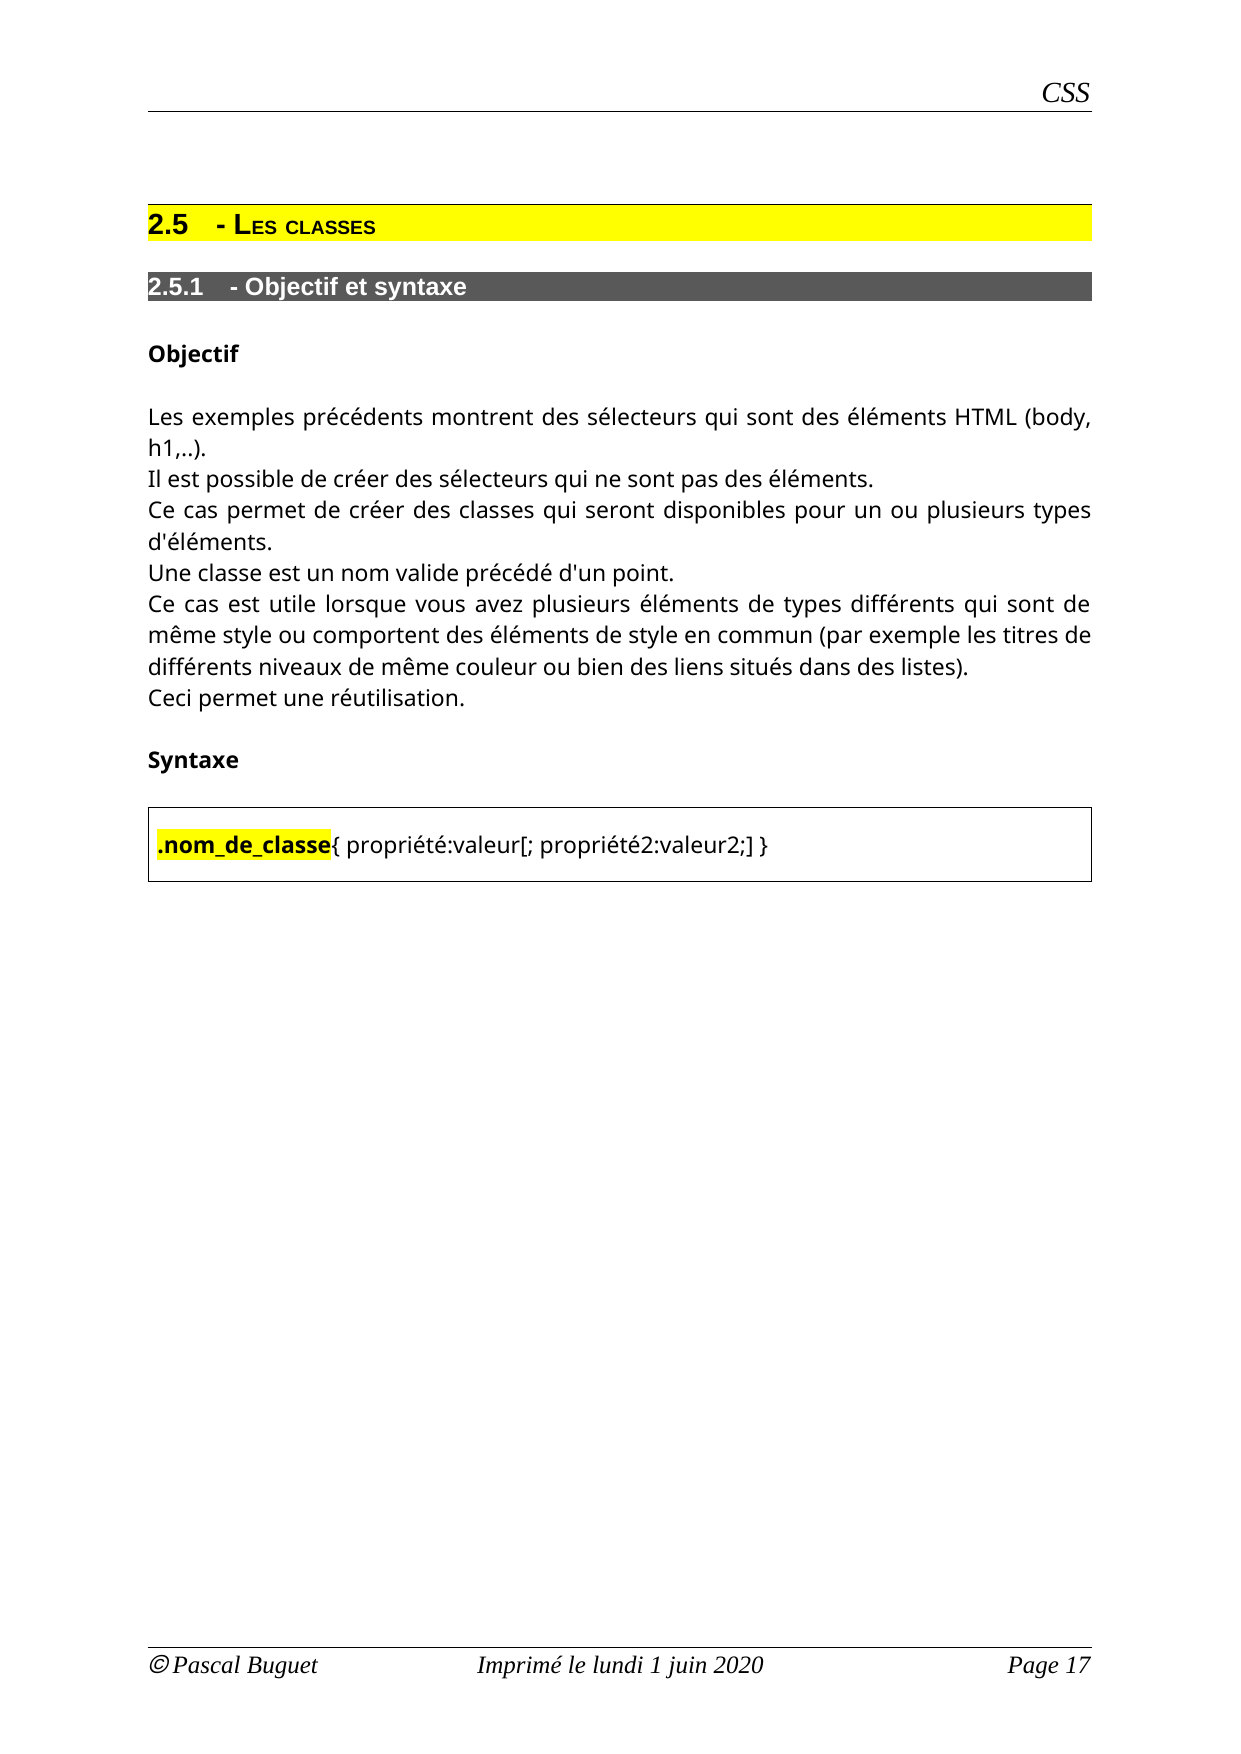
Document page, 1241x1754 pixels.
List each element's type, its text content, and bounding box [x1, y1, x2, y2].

subtitle - Objectif et syntaxe [148, 272, 1092, 301]
text Objectif [148, 338, 1092, 369]
text Il est possible de créer des sélecteurs qui ne sont pas des éléments. [148, 463, 1092, 494]
text .nom_de_classe{ propriété:valeur[; propriété2:valeur2;] } [149, 808, 1091, 881]
text Ce cas permet de créer des classes qui seront disponibles pour un ou plusieurs types d'éléments. [148, 494, 1092, 557]
subtitle - Les classes [148, 205, 1092, 241]
text Une classe est un nom valide précédé d'un point. [148, 557, 1092, 588]
text Ce cas est utile lorsque vous avez plusieurs éléments de types différents qui sont de même style ou comportent des éléments de style en commun (par exemple les titres de différents niveaux de même couleur ou bien des liens situés dans des listes). [148, 588, 1092, 682]
text Syntaxe [148, 744, 1092, 776]
text Ceci permet une réutilisation. [148, 682, 1092, 713]
text Les exemples précédents montrent des sélecteurs qui sont des éléments HTML (body, h1,..). [148, 401, 1092, 463]
